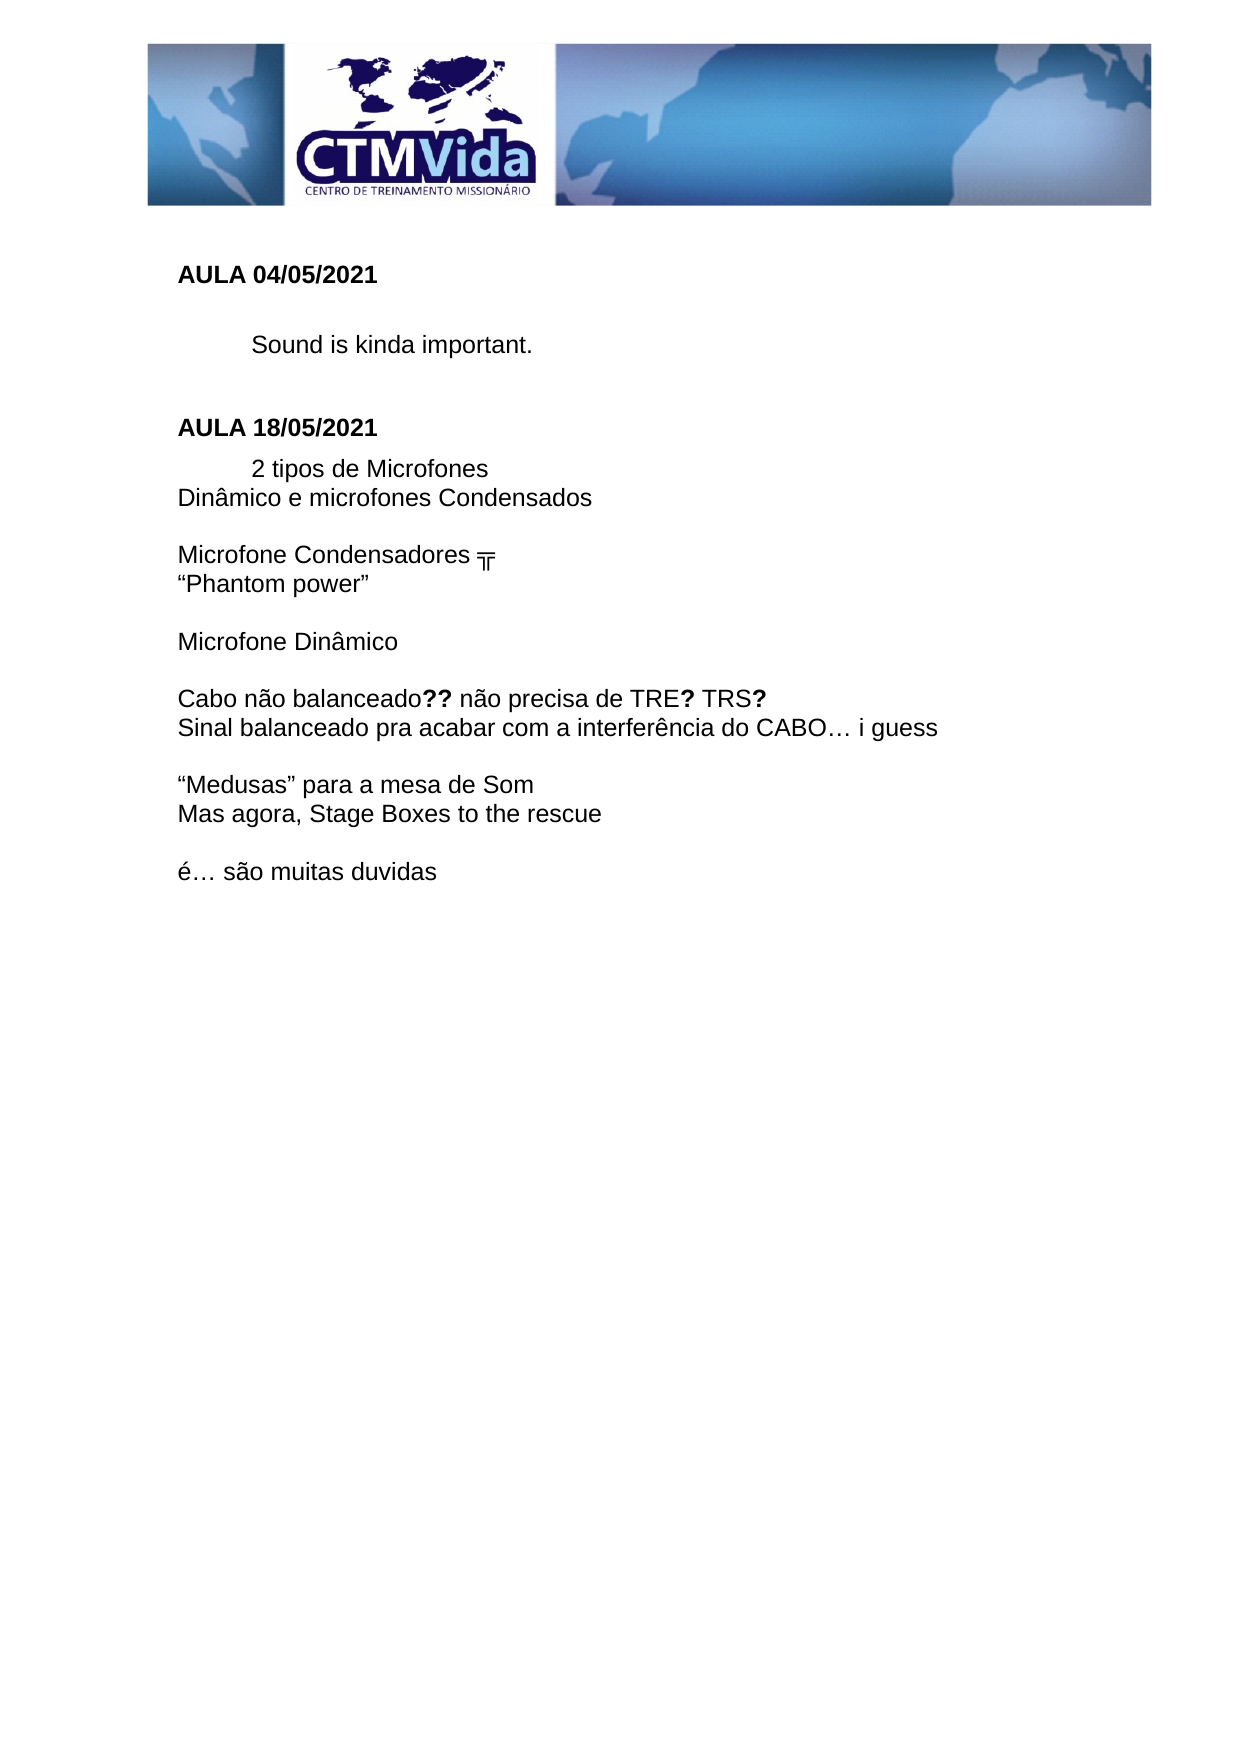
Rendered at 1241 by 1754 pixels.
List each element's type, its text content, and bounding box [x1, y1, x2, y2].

text “Medusas” para a mesa de Som [177, 770, 1122, 799]
text “Phantom power” [177, 569, 1122, 598]
text Sound is kinda important. [177, 330, 1122, 359]
text Sinal balanceado pra acabar com a interferência do CABO… i guess [177, 713, 1122, 742]
picture [147, 43, 1152, 206]
subtitle Aula 04/05/2021 [177, 260, 1122, 289]
text Microfone Condensadores ╦ [177, 540, 1122, 569]
text é… são muitas duvidas [177, 857, 1122, 885]
text 2 tipos de Microfones [177, 454, 1122, 483]
text Cabo não balanceado?? não precisa de TRE? TRS? [177, 684, 1122, 713]
text Microfone Dinâmico [177, 627, 1122, 655]
text Dinâmico e microfones Condensados [177, 483, 1122, 512]
text Mas agora, Stage Boxes to the rescue [177, 799, 1122, 828]
subtitle AULA 18/05/2021 [177, 413, 1122, 442]
